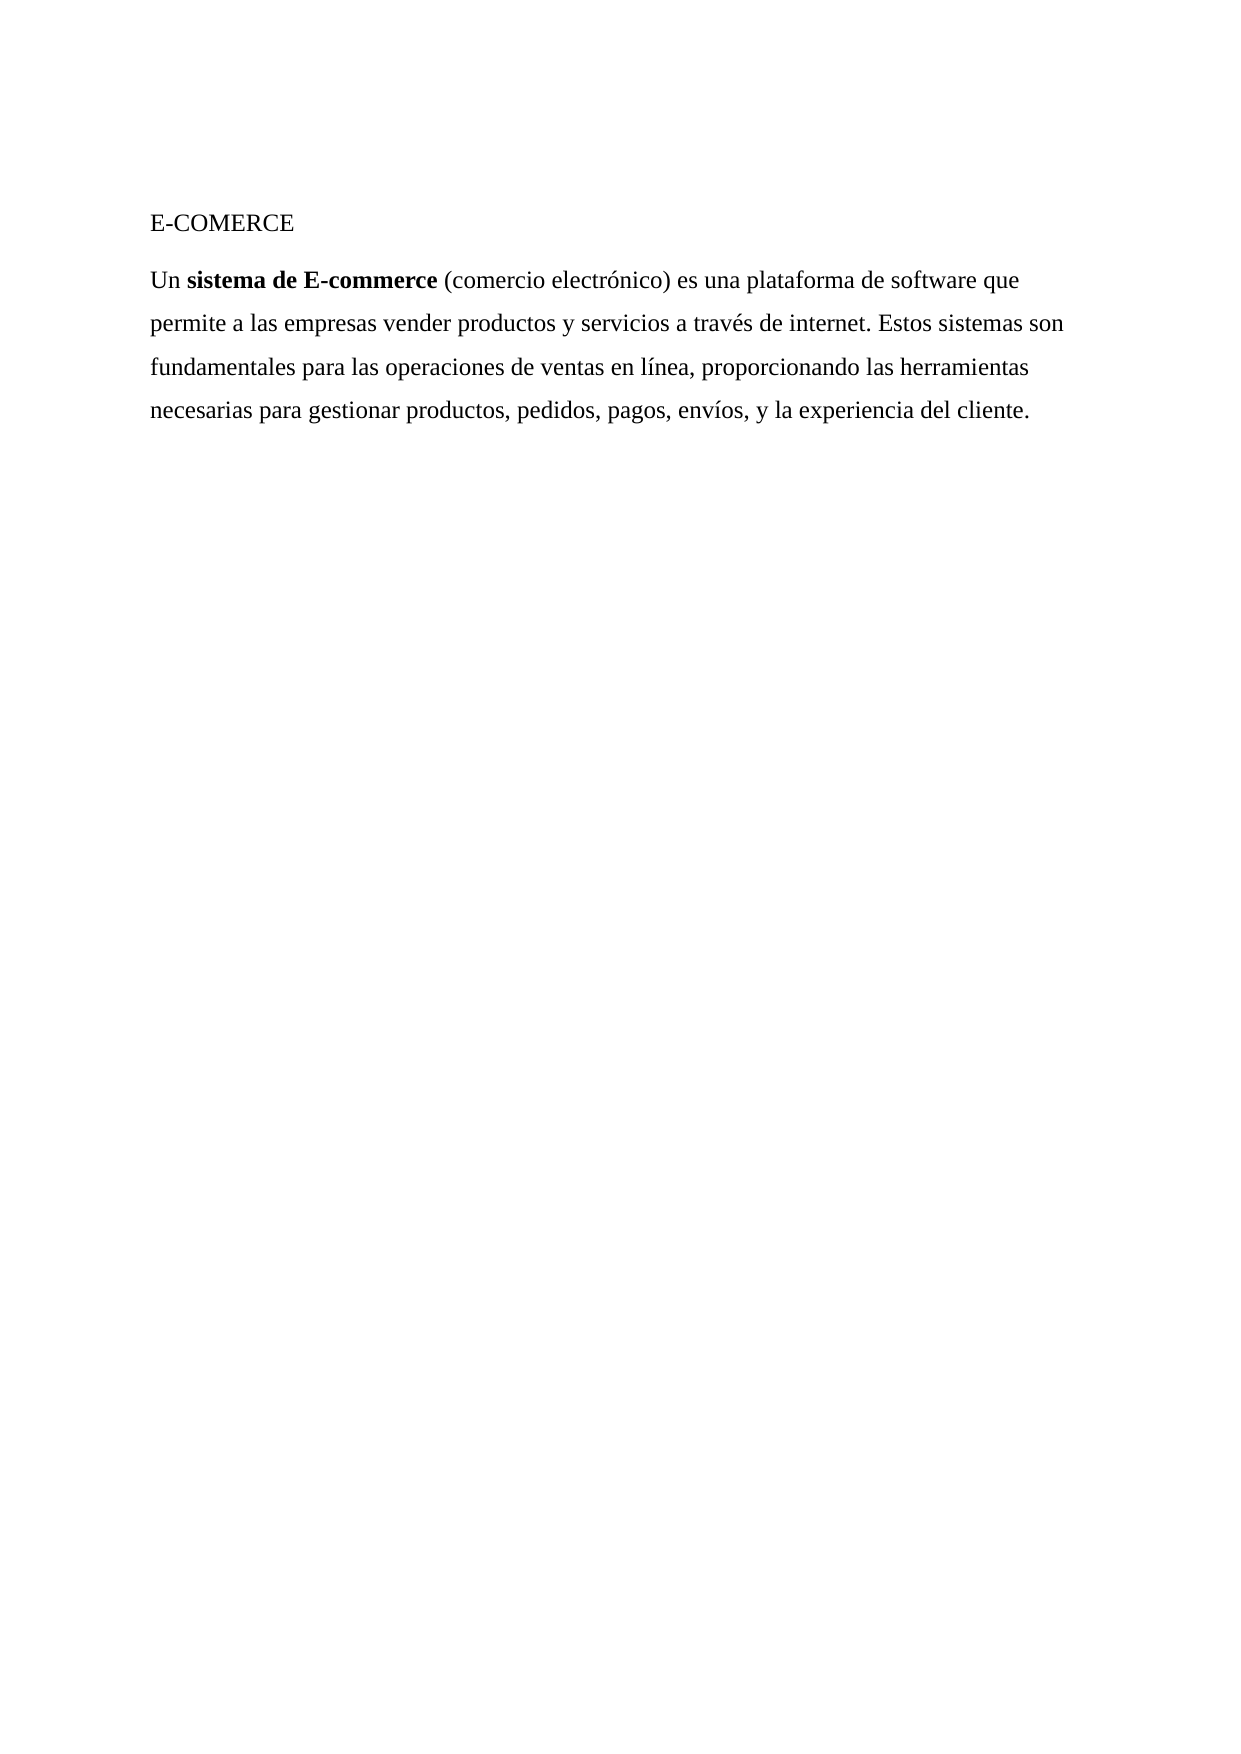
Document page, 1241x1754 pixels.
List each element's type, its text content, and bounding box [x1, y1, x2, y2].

text E-COMERCE [150, 208, 1090, 236]
text Un sistema de E-commerce (comercio electrónico) es una plataforma de software que permite a las empresas vender productos y servicios a través de internet. Estos sistemas son fundamentales para las operaciones de ventas en línea, proporcionando las herramientas necesarias para gestionar productos, pedidos, pagos, envíos, y la experiencia del cliente. [150, 265, 1090, 423]
